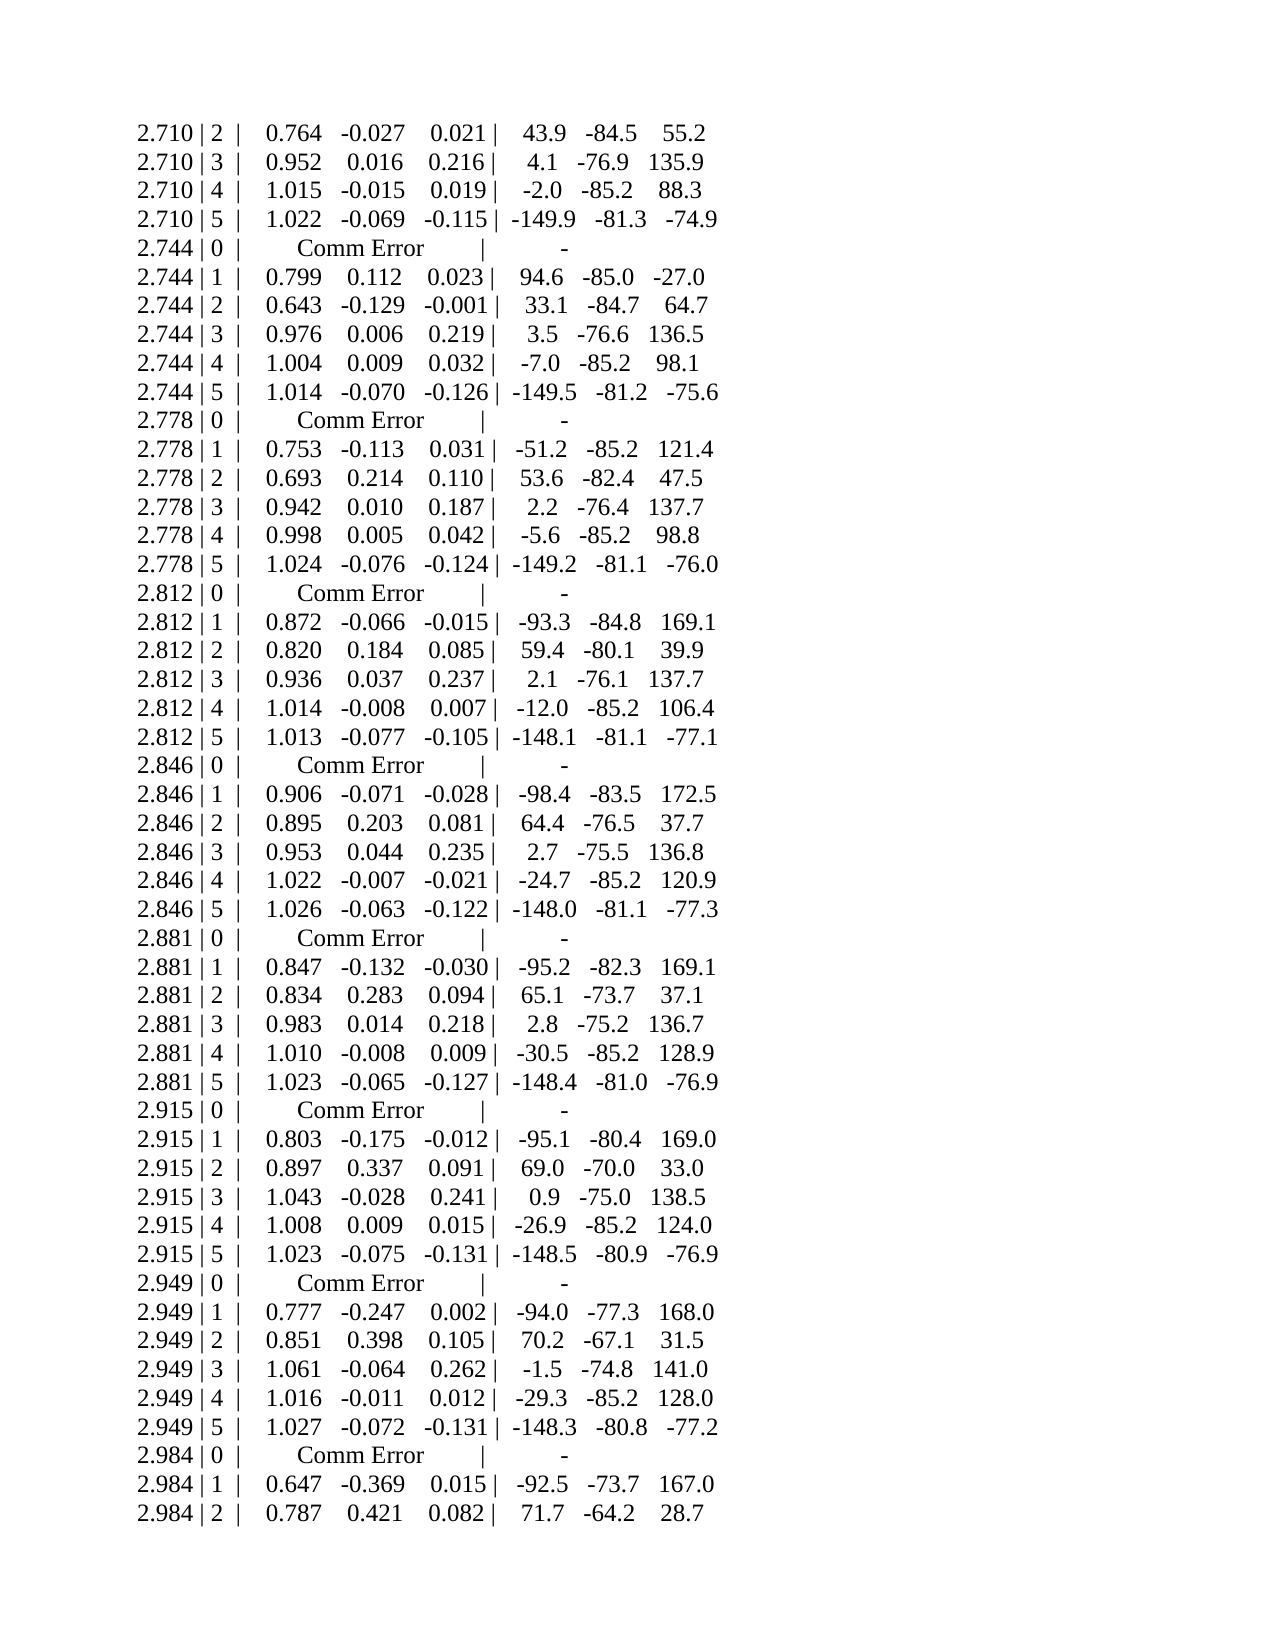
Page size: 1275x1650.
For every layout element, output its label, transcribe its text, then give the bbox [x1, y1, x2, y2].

text 2.778 | 3 | 0.942 0.010 0.187 | 2.2 -76.4 137.7 [118, 492, 1157, 521]
text 2.881 | 3 | 0.983 0.014 0.218 | 2.8 -75.2 136.7 [118, 1009, 1157, 1038]
text 2.984 | 2 | 0.787 0.421 0.082 | 71.7 -64.2 28.7 [118, 1498, 1157, 1527]
text 2.778 | 0 | Comm Error | - [118, 406, 1157, 434]
text 2.949 | 5 | 1.027 -0.072 -0.131 | -148.3 -80.8 -77.2 [118, 1412, 1157, 1441]
text 2.710 | 4 | 1.015 -0.015 0.019 | -2.0 -85.2 88.3 [118, 176, 1157, 204]
text 2.710 | 5 | 1.022 -0.069 -0.115 | -149.9 -81.3 -74.9 [118, 204, 1157, 233]
text 2.846 | 1 | 0.906 -0.071 -0.028 | -98.4 -83.5 172.5 [118, 779, 1157, 808]
text 2.881 | 2 | 0.834 0.283 0.094 | 65.1 -73.7 37.1 [118, 981, 1157, 1009]
text 2.881 | 0 | Comm Error | - [118, 923, 1157, 952]
text 2.949 | 0 | Comm Error | - [118, 1268, 1157, 1297]
text 2.710 | 3 | 0.952 0.016 0.216 | 4.1 -76.9 135.9 [118, 147, 1157, 176]
text 2.881 | 4 | 1.010 -0.008 0.009 | -30.5 -85.2 128.9 [118, 1038, 1157, 1067]
text 2.984 | 0 | Comm Error | - [118, 1441, 1157, 1469]
text 2.744 | 5 | 1.014 -0.070 -0.126 | -149.5 -81.2 -75.6 [118, 377, 1157, 406]
text 2.846 | 2 | 0.895 0.203 0.081 | 64.4 -76.5 37.7 [118, 808, 1157, 837]
text 2.915 | 5 | 1.023 -0.075 -0.131 | -148.5 -80.9 -76.9 [118, 1239, 1157, 1268]
text 2.778 | 4 | 0.998 0.005 0.042 | -5.6 -85.2 98.8 [118, 521, 1157, 549]
text 2.744 | 1 | 0.799 0.112 0.023 | 94.6 -85.0 -27.0 [118, 262, 1157, 291]
text 2.778 | 5 | 1.024 -0.076 -0.124 | -149.2 -81.1 -76.0 [118, 549, 1157, 578]
text 2.915 | 1 | 0.803 -0.175 -0.012 | -95.1 -80.4 169.0 [118, 1124, 1157, 1153]
text 2.744 | 0 | Comm Error | - [118, 233, 1157, 262]
text 2.915 | 2 | 0.897 0.337 0.091 | 69.0 -70.0 33.0 [118, 1153, 1157, 1182]
text 2.744 | 3 | 0.976 0.006 0.219 | 3.5 -76.6 136.5 [118, 319, 1157, 348]
text 2.812 | 1 | 0.872 -0.066 -0.015 | -93.3 -84.8 169.1 [118, 607, 1157, 636]
text 2.881 | 1 | 0.847 -0.132 -0.030 | -95.2 -82.3 169.1 [118, 952, 1157, 981]
text 2.915 | 3 | 1.043 -0.028 0.241 | 0.9 -75.0 138.5 [118, 1182, 1157, 1211]
text 2.812 | 3 | 0.936 0.037 0.237 | 2.1 -76.1 137.7 [118, 664, 1157, 693]
text 2.949 | 3 | 1.061 -0.064 0.262 | -1.5 -74.8 141.0 [118, 1354, 1157, 1383]
text 2.915 | 0 | Comm Error | - [118, 1096, 1157, 1124]
text 2.846 | 3 | 0.953 0.044 0.235 | 2.7 -75.5 136.8 [118, 837, 1157, 866]
text 2.949 | 2 | 0.851 0.398 0.105 | 70.2 -67.1 31.5 [118, 1326, 1157, 1354]
text 2.949 | 4 | 1.016 -0.011 0.012 | -29.3 -85.2 128.0 [118, 1383, 1157, 1412]
text 2.812 | 2 | 0.820 0.184 0.085 | 59.4 -80.1 39.9 [118, 636, 1157, 664]
text 2.846 | 0 | Comm Error | - [118, 751, 1157, 779]
text 2.812 | 5 | 1.013 -0.077 -0.105 | -148.1 -81.1 -77.1 [118, 722, 1157, 751]
text 2.846 | 4 | 1.022 -0.007 -0.021 | -24.7 -85.2 120.9 [118, 866, 1157, 894]
text 2.881 | 5 | 1.023 -0.065 -0.127 | -148.4 -81.0 -76.9 [118, 1067, 1157, 1096]
text 2.812 | 0 | Comm Error | - [118, 578, 1157, 607]
text 2.812 | 4 | 1.014 -0.008 0.007 | -12.0 -85.2 106.4 [118, 693, 1157, 722]
text 2.710 | 2 | 0.764 -0.027 0.021 | 43.9 -84.5 55.2 [118, 118, 1157, 147]
text 2.778 | 2 | 0.693 0.214 0.110 | 53.6 -82.4 47.5 [118, 463, 1157, 492]
text 2.949 | 1 | 0.777 -0.247 0.002 | -94.0 -77.3 168.0 [118, 1297, 1157, 1326]
text 2.846 | 5 | 1.026 -0.063 -0.122 | -148.0 -81.1 -77.3 [118, 894, 1157, 923]
text 2.778 | 1 | 0.753 -0.113 0.031 | -51.2 -85.2 121.4 [118, 434, 1157, 463]
text 2.744 | 2 | 0.643 -0.129 -0.001 | 33.1 -84.7 64.7 [118, 291, 1157, 319]
text 2.744 | 4 | 1.004 0.009 0.032 | -7.0 -85.2 98.1 [118, 348, 1157, 377]
text 2.984 | 1 | 0.647 -0.369 0.015 | -92.5 -73.7 167.0 [118, 1469, 1157, 1498]
text 2.915 | 4 | 1.008 0.009 0.015 | -26.9 -85.2 124.0 [118, 1211, 1157, 1239]
